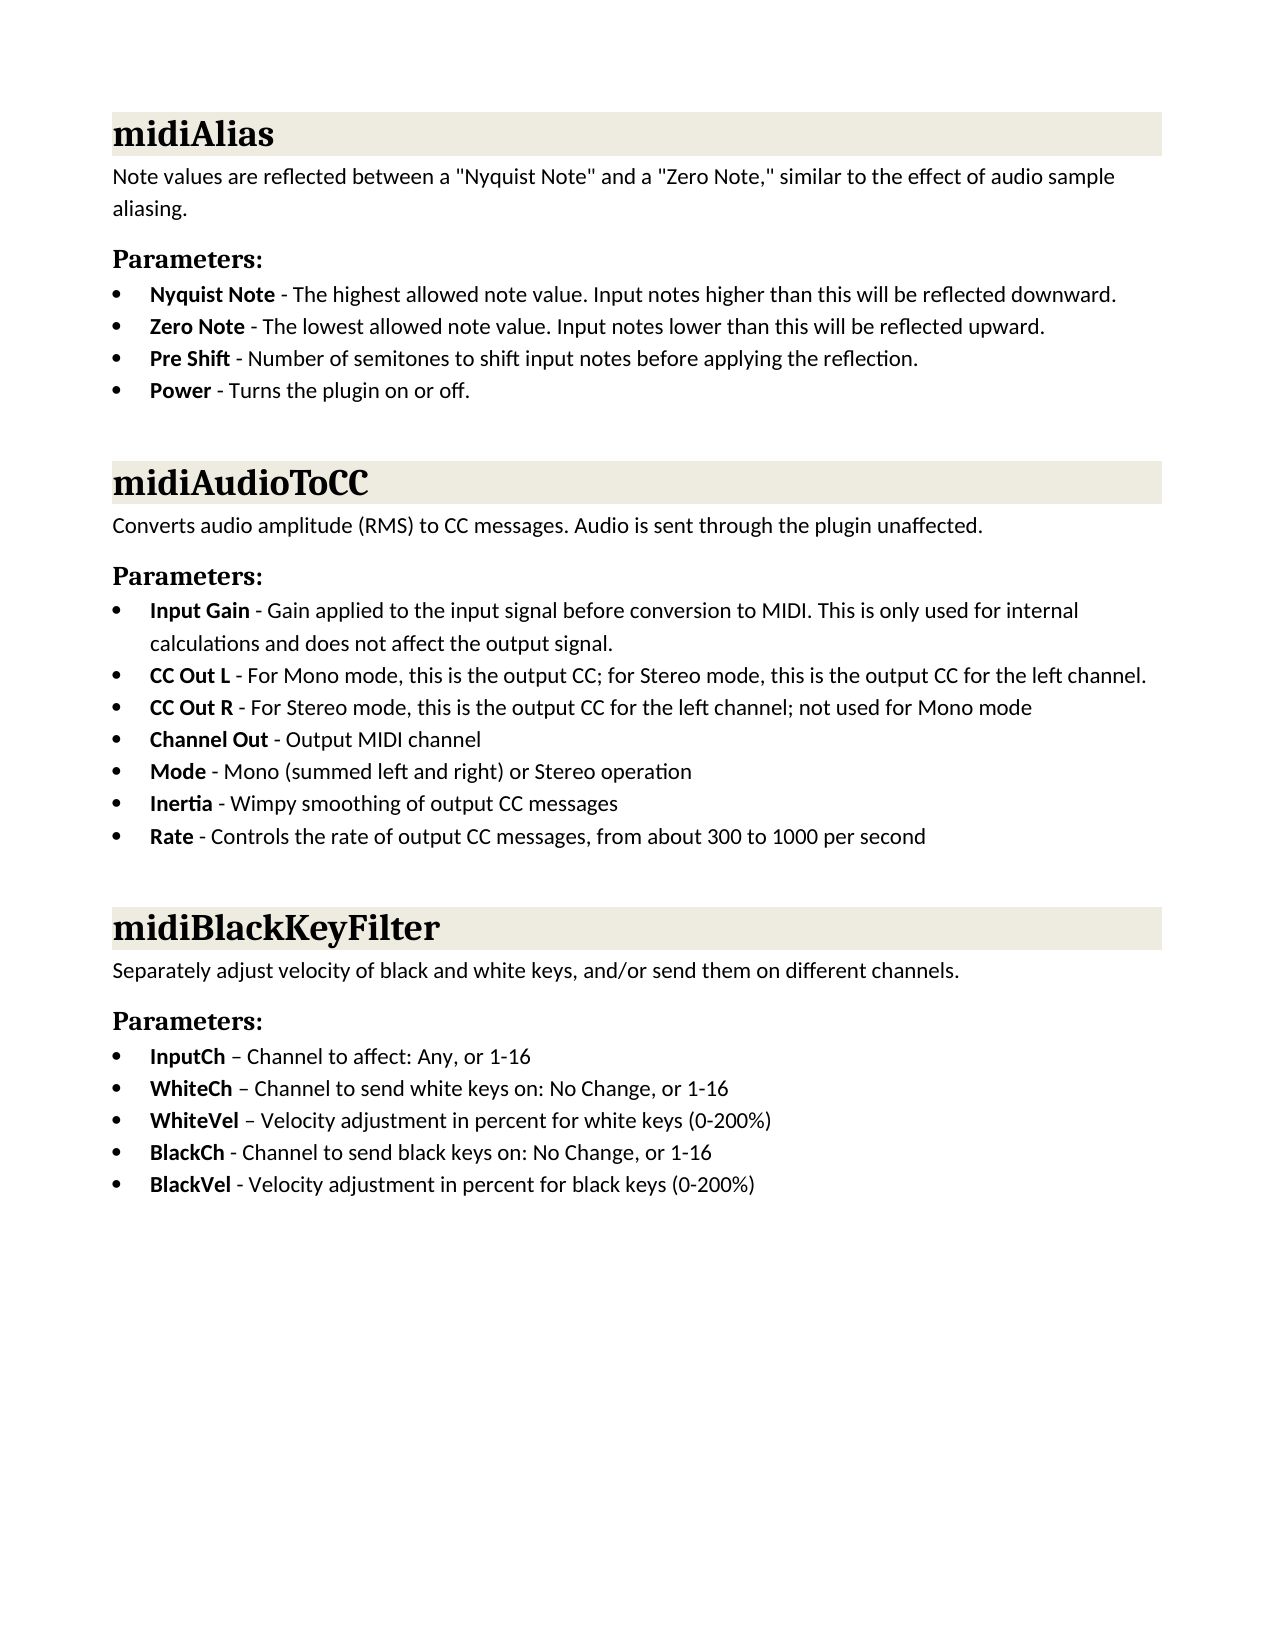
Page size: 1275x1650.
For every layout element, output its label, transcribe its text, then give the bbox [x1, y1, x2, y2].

subtitle midiAudioToCC [112, 461, 1162, 504]
text Converts audio amplitude (RMS) to CC messages. Audio is sent through the plugin unaffected. [112, 511, 1162, 539]
list WhiteCh – Channel to send white keys on: No Change, or 1-16 [112, 1074, 1162, 1102]
list Pre Shift - Number of semitones to shift input notes before applying the reflection. [112, 344, 1162, 372]
list Rate - Controls the rate of output CC messages, from about 300 to 1000 per second [112, 822, 1162, 850]
list Inertia - Wimpy smoothing of output CC messages [112, 789, 1162, 818]
list BlackVel - Velocity adjustment in percent for black keys (0-200%) [112, 1171, 1162, 1199]
text Note values are reflected between a "Nyquist Note" and a "Zero Note," similar to the effect of audio sample aliasing. [112, 162, 1162, 222]
list WhiteVel – Velocity adjustment in percent for white keys (0-200%) [112, 1106, 1162, 1134]
text Separately adjust velocity of black and white keys, and/or send them on different channels. [112, 956, 1162, 984]
list Zero Note - The lowest allowed note value. Input notes lower than this will be reflected upward. [112, 312, 1162, 340]
subtitle midiBlackKeyFilter [112, 907, 1162, 950]
subtitle Parameters: [112, 244, 1162, 275]
subtitle midiAlias [112, 112, 1162, 156]
list InputCh – Channel to affect: Any, or 1-16 [112, 1042, 1162, 1070]
list Mode - Mono (summed left and right) or Stereo operation [112, 757, 1162, 785]
list BlackCh - Channel to send black keys on: No Change, or 1-16 [112, 1138, 1162, 1166]
subtitle Parameters: [112, 561, 1162, 592]
list Power - Turns the plugin on or off. [112, 376, 1162, 404]
list Nyquist Note - The highest allowed note value. Input notes higher than this will be reflected downward. [112, 280, 1162, 308]
list CC Out R - For Stereo mode, this is the output CC for the left channel; not used for Mono mode [112, 693, 1162, 721]
list CC Out L - For Mono mode, this is the output CC; for Stereo mode, this is the output CC for the left channel. [112, 661, 1162, 689]
list Input Gain - Gain applied to the input signal before conversion to MIDI. This is only used for internal calculations and does not affect the output signal. [112, 596, 1162, 657]
list Channel Out - Output MIDI channel [112, 725, 1162, 753]
subtitle Parameters: [112, 1006, 1162, 1037]
